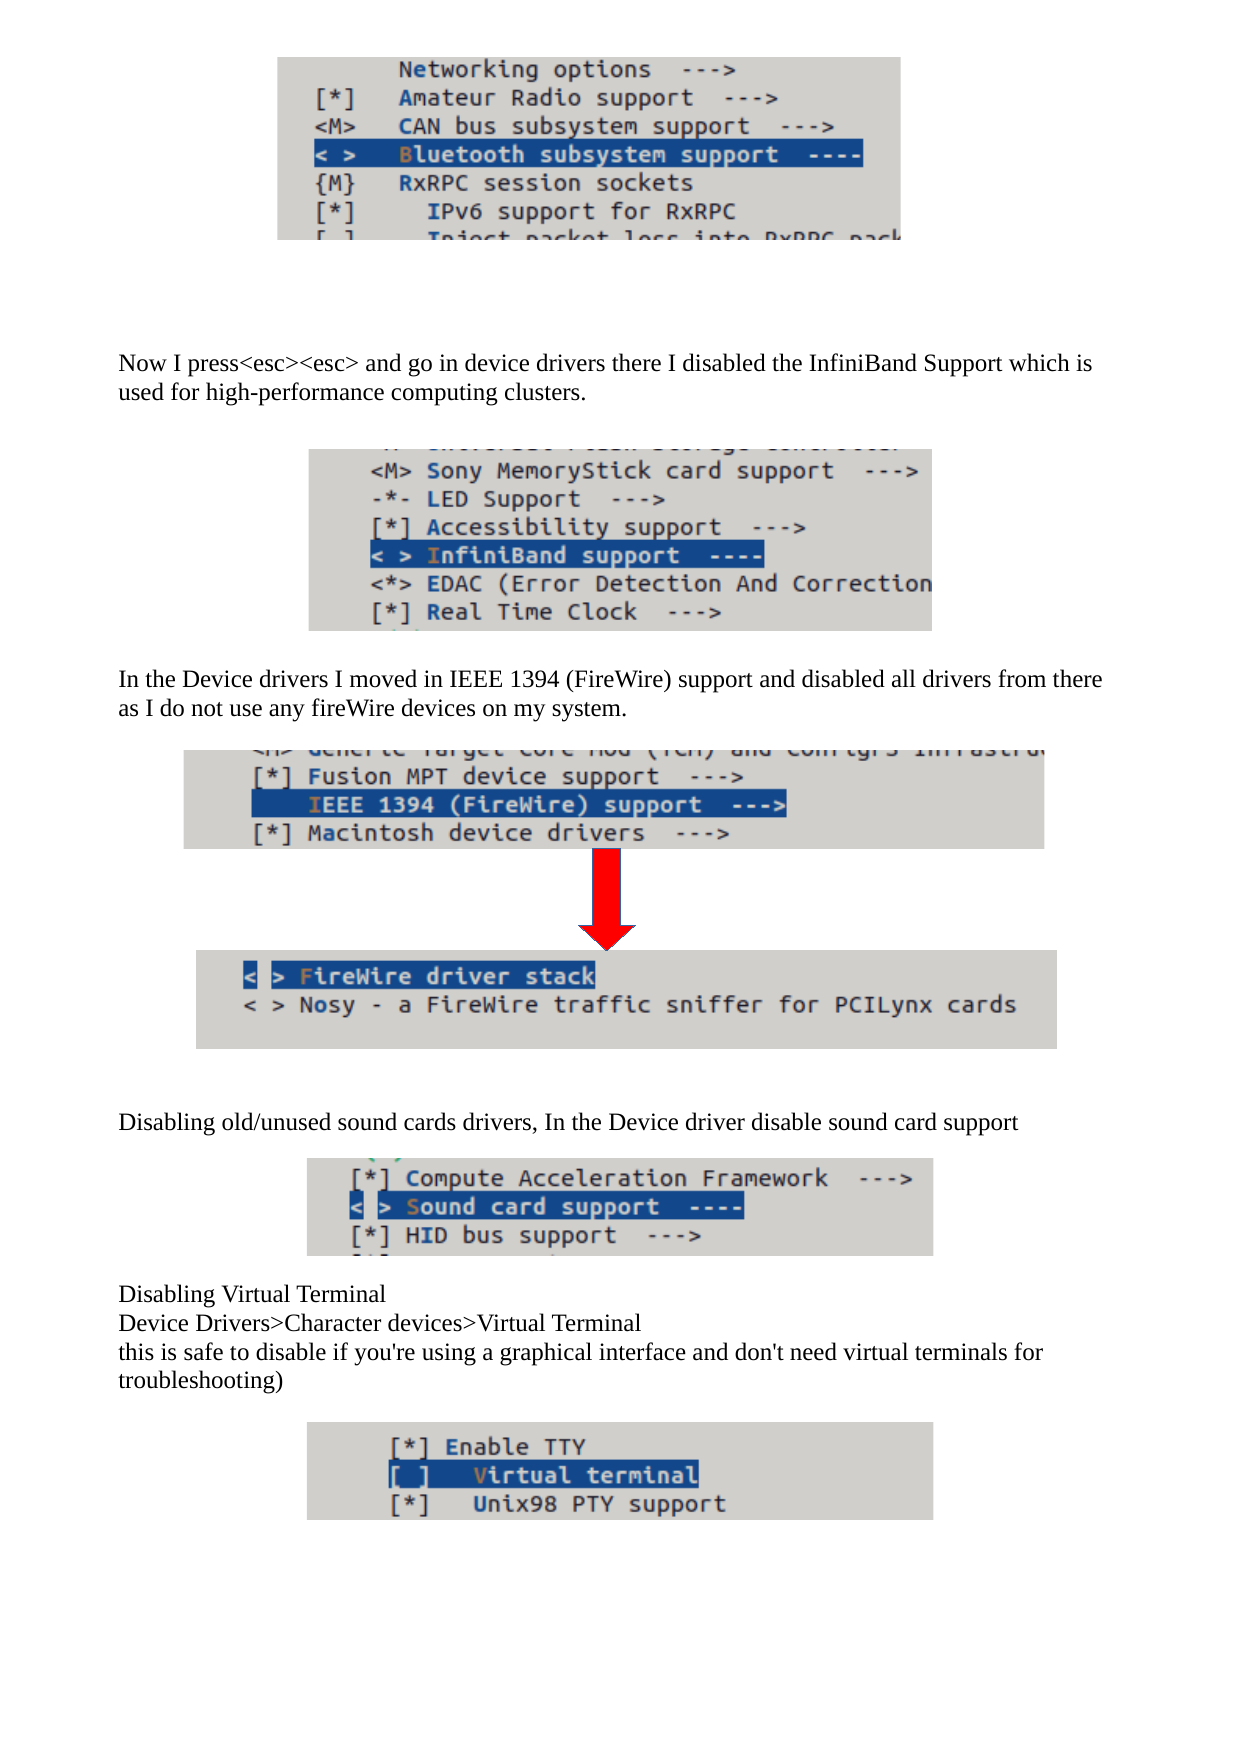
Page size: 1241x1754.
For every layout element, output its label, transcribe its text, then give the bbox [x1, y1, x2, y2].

picture [196, 950, 1057, 1049]
picture [306, 1422, 934, 1520]
picture [308, 449, 932, 631]
text Disabling Virtual Terminal [118, 1279, 1122, 1308]
text this is safe to disable if you're using a graphical interface and don't need virtual terminals for troubleshooting) [118, 1337, 1122, 1394]
text In the Device drivers I moved in IEEE 1394 (FireWire) support and disabled all drivers from there as I do not use any fireWire devices on my system. [118, 664, 1122, 722]
text Now I press<esc><esc> and go in device drivers there I disabled the InfiniBand Support which is used for high-performance computing clusters. [118, 348, 1122, 406]
picture [183, 750, 1045, 849]
text Device Drivers>Character devices>Virtual Terminal [118, 1308, 1122, 1337]
picture [306, 1158, 934, 1256]
text Disabling old/unused sound cards drivers, In the Device driver disable sound card support [118, 1107, 1122, 1135]
picture [277, 57, 901, 240]
